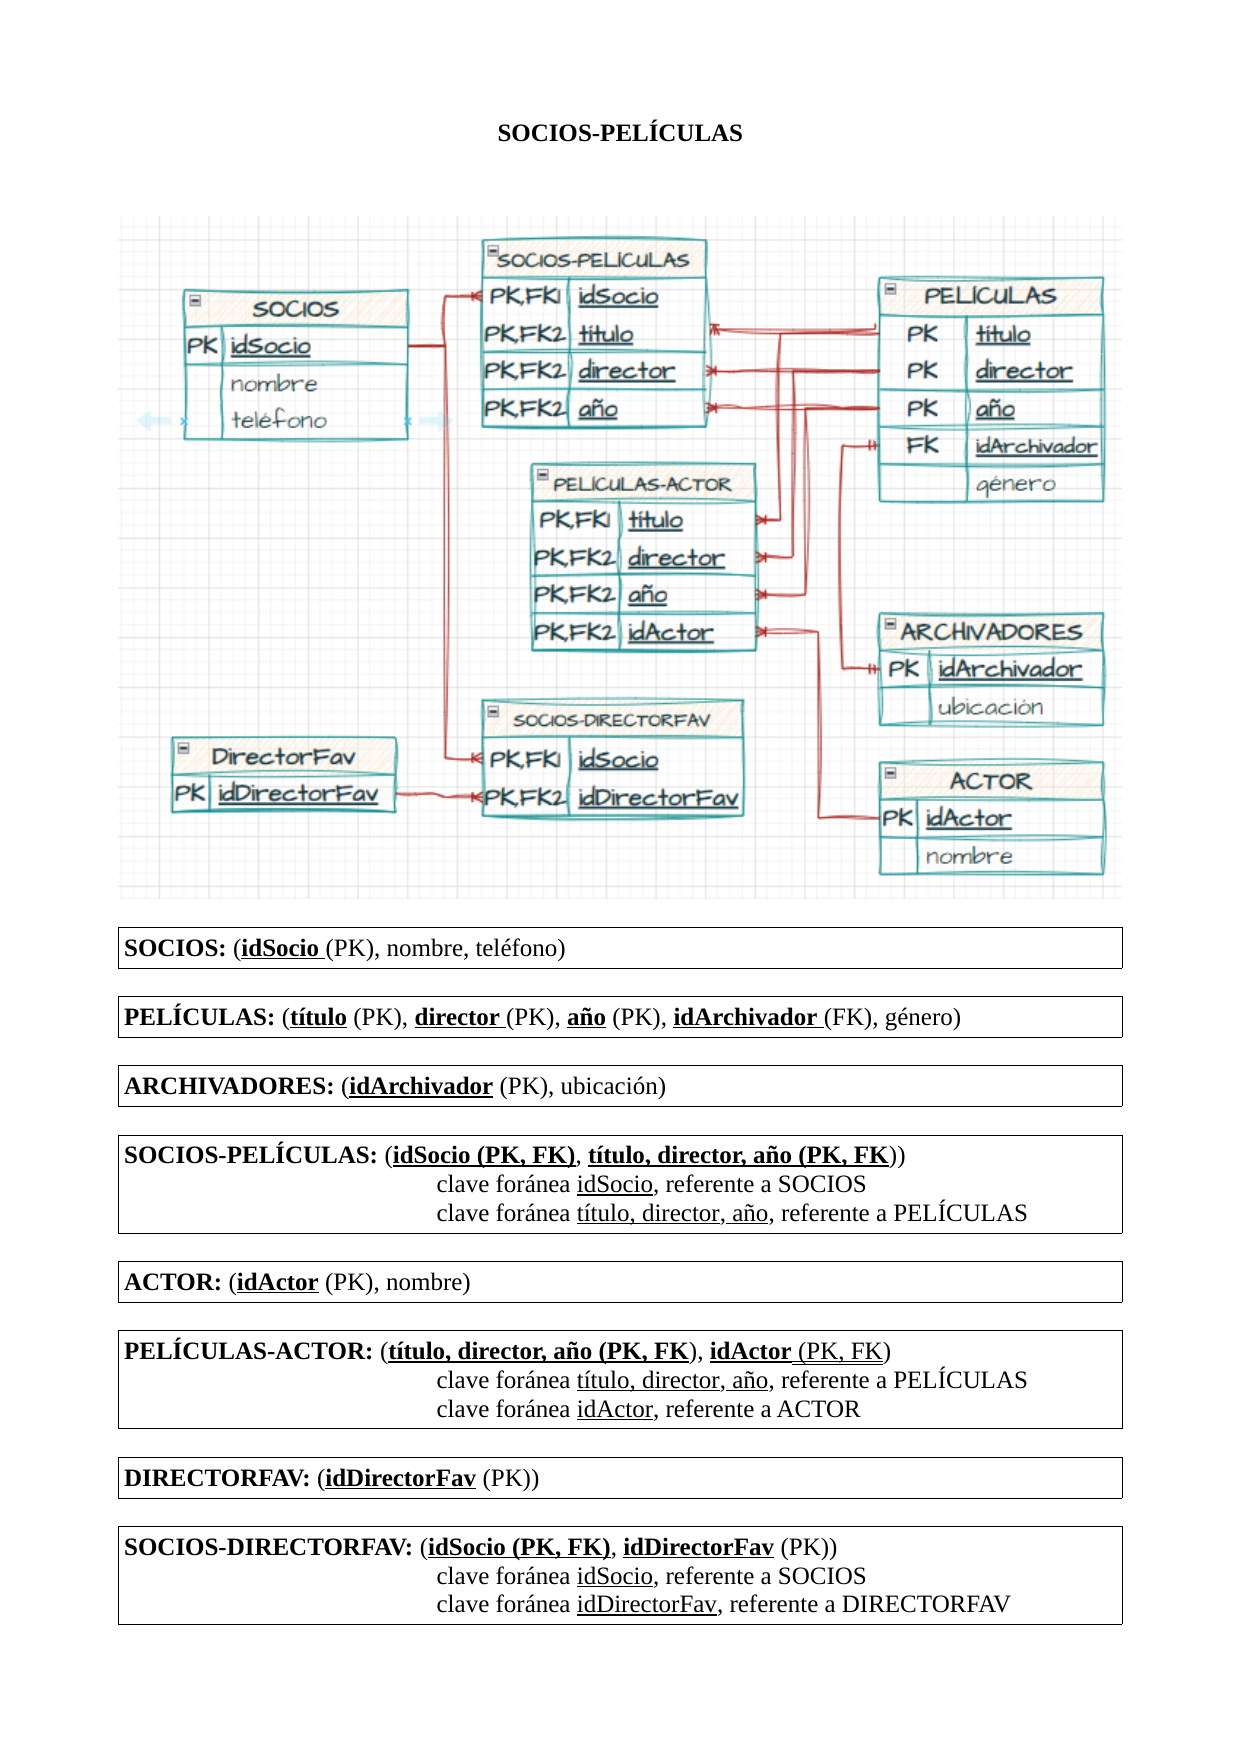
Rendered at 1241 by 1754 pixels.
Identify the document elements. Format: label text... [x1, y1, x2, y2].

picture [118, 216, 1123, 899]
table_header SOCIOS: (idSocio (PK), nombre, teléfono) [119, 928, 1122, 967]
table_header PELÍCULAS-ACTOR: (título, director, año (PK, FK), idActor (PK, FK) clave foránea título, director, año, referente a PELÍCULAS clave foránea idActor, referente a ACTOR [119, 1331, 1122, 1428]
table_header DIRECTORFAV: (idDirectorFav (PK)) [119, 1458, 1122, 1497]
table_header SOCIOS-PELÍCULAS: (idSocio (PK, FK), título, director, año (PK, FK)) clave foránea idSocio, referente a SOCIOS clave foránea título, director, año, referente a PELÍCULAS [119, 1136, 1122, 1232]
text SOCIOS-PELÍCULAS [118, 118, 1122, 147]
table_header SOCIOS-DIRECTORFAV: (idSocio (PK, FK), idDirectorFav (PK)) clave foránea idSocio, referente a SOCIOS clave foránea idDirectorFav, referente a DIRECTORFAV [119, 1527, 1122, 1624]
table_header ACTOR: (idActor (PK), nombre) [119, 1262, 1122, 1302]
table_header ARCHIVADORES: (idArchivador (PK), ubicación) [119, 1066, 1122, 1106]
table_header PELÍCULAS: (título (PK), director (PK), año (PK), idArchivador (FK), género) [119, 997, 1122, 1037]
